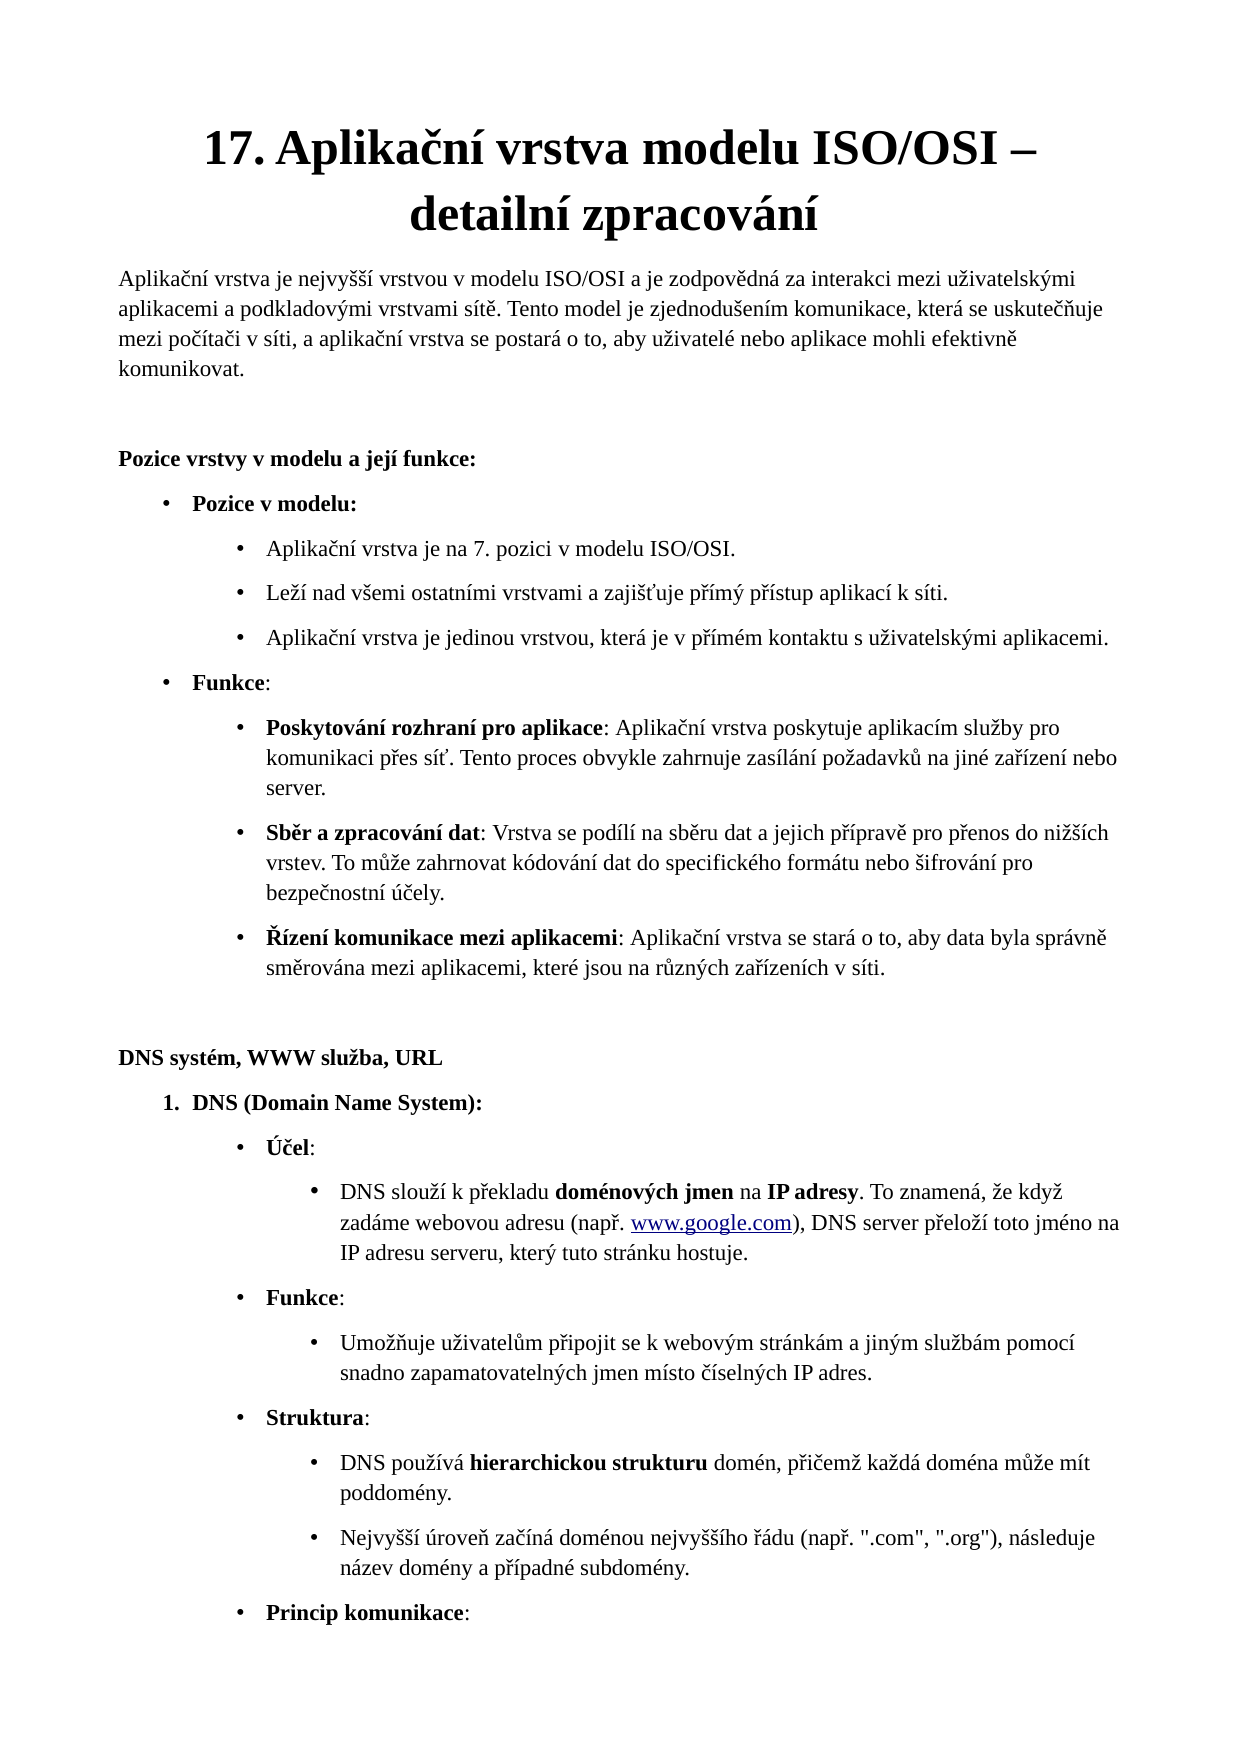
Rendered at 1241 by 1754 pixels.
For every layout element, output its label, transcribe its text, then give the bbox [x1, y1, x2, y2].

list Leží nad všemi ostatními vrstvami a zajišťuje přímý přístup aplikací k síti. [236, 579, 1122, 606]
list Princip komunikace: [236, 1598, 1122, 1625]
text Pozice vrstvy v modelu a její funkce: [118, 445, 1122, 471]
list Funkce: [162, 669, 1122, 695]
text Aplikační vrstva je nejvyšší vrstvou v modelu ISO/OSI a je zodpovědná za interakci mezi uživatelskými aplikacemi a podkladovými vrstvami sítě. Tento model je zjednodušením komunikace, která se uskutečňuje mezi počítači v síti, a aplikační vrstva se postará o to, aby uživatelé nebo aplikace mohli efektivně komunikovat. [118, 265, 1122, 382]
list DNS (Domain Name System): [162, 1089, 1122, 1115]
text DNS systém, WWW služba, URL [118, 1044, 1122, 1070]
list Funkce: [236, 1284, 1122, 1310]
list Pozice v modelu: [162, 490, 1122, 516]
list Nejvyšší úroveň začíná doménou nejvyššího řádu (např. ".com", ".org"), následuje název domény a případné subdomény. [310, 1523, 1122, 1580]
list Řízení komunikace mezi aplikacemi: Aplikační vrstva se stará o to, aby data byla správně směrována mezi aplikacemi, které jsou na různých zařízeních v síti. [236, 924, 1122, 981]
list Aplikační vrstva je na 7. pozici v modelu ISO/OSI. [236, 534, 1122, 561]
text 17. Aplikační vrstva modelu ISO/OSI – detailní zpracování [118, 118, 1122, 242]
list Struktura: [236, 1404, 1122, 1430]
list Poskytování rozhraní pro aplikace: Aplikační vrstva poskytuje aplikacím služby pro komunikaci přes síť. Tento proces obvykle zahrnuje zasílání požadavků na jiné zařízení nebo server. [236, 714, 1122, 801]
list Aplikační vrstva je jedinou vrstvou, která je v přímém kontaktu s uživatelskými aplikacemi. [236, 624, 1122, 651]
list DNS slouží k překladu doménových jmen na IP adresy. To znamená, že když zadáme webovou adresu (např. www.google.com), DNS server přeloží toto jméno na IP adresu serveru, který tuto stránku hostuje. [310, 1178, 1122, 1266]
list DNS používá hierarchickou strukturu domén, přičemž každá doména může mít poddomény. [310, 1448, 1122, 1505]
list Umožňuje uživatelům připojit se k webovým stránkám a jiným službám pomocí snadno zapamatovatelných jmen místo číselných IP adres. [310, 1329, 1122, 1385]
list Účel: [236, 1133, 1122, 1160]
list Sběr a zpracování dat: Vrstva se podílí na sběru dat a jejich přípravě pro přenos do nižších vrstev. To může zahrnovat kódování dat do specifického formátu nebo šifrování pro bezpečnostní účely. [236, 819, 1122, 906]
